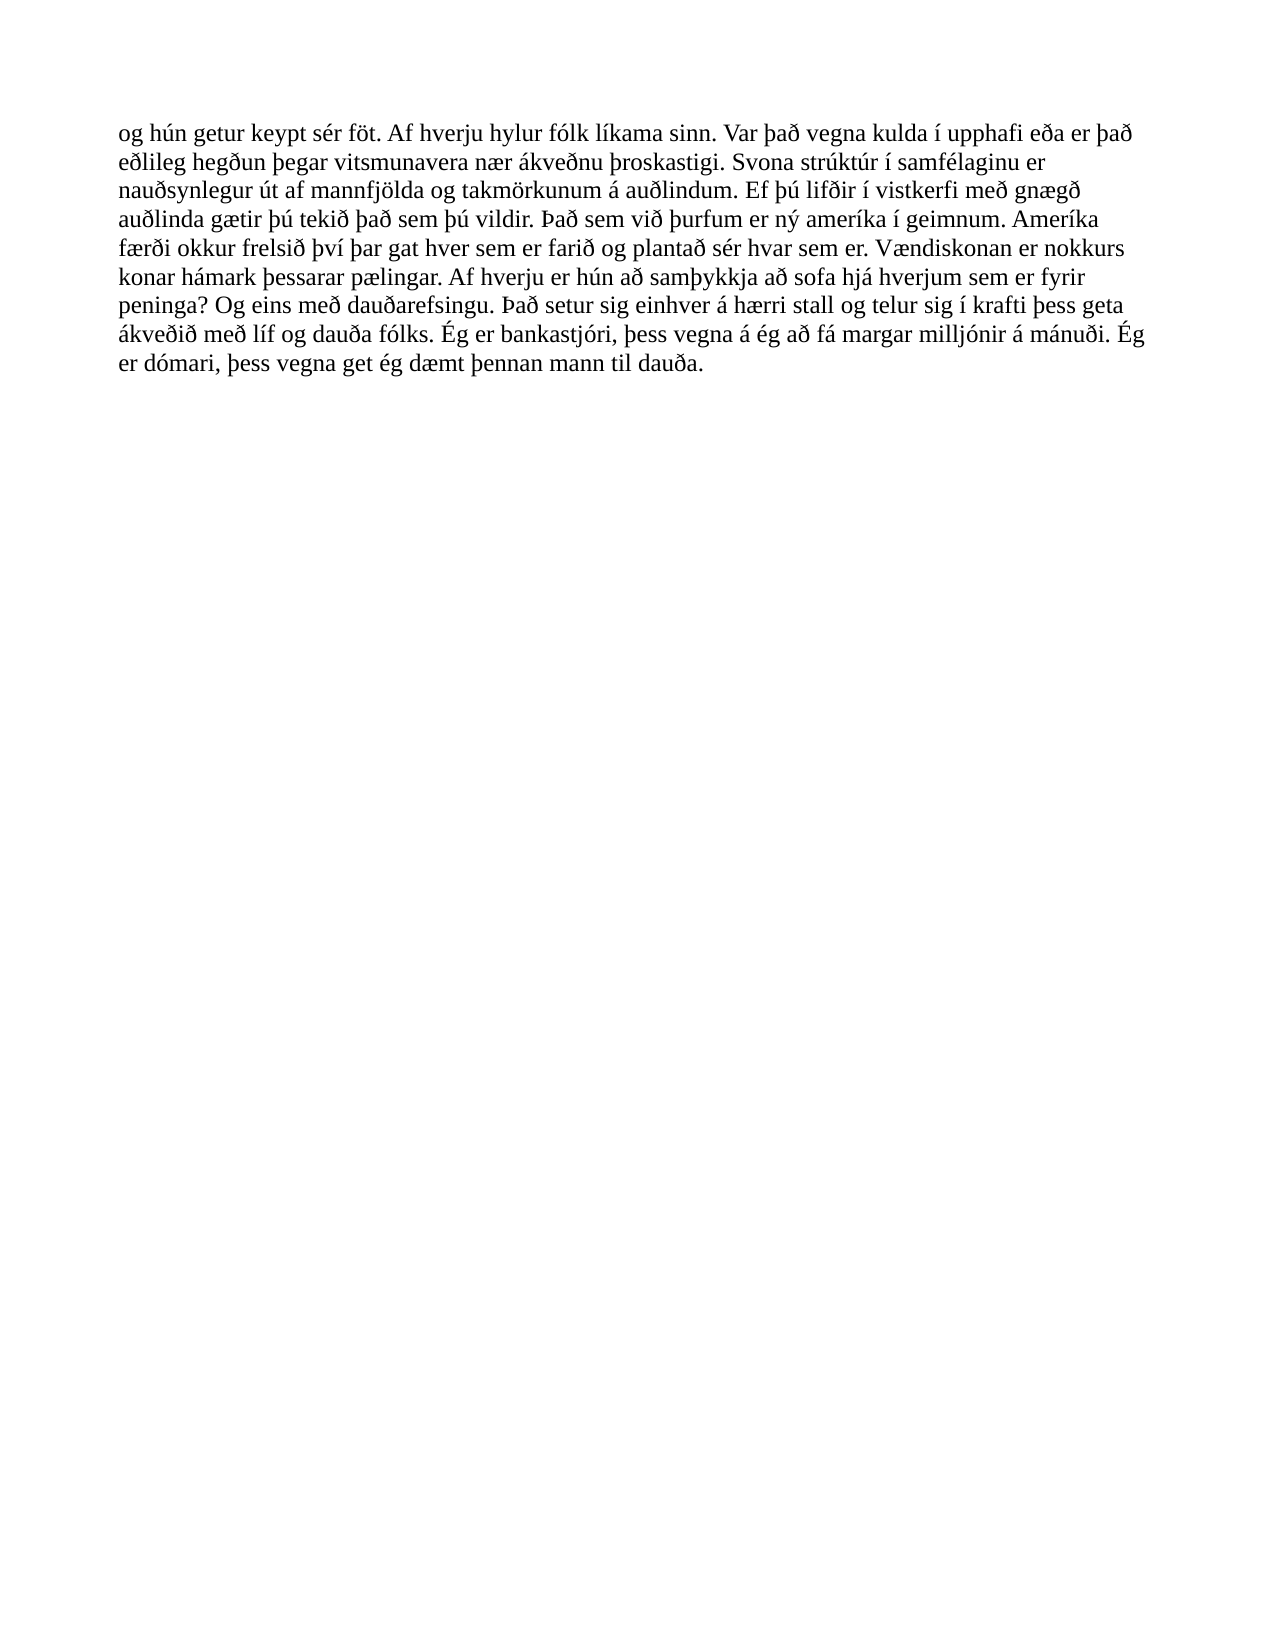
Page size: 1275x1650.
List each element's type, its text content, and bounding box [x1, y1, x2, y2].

text og hún getur keypt sér föt. Af hverju hylur fólk líkama sinn. Var það vegna kulda í upphafi eða er það eðlileg hegðun þegar vitsmunavera nær ákveðnu þroskastigi. Svona strúktúr í samfélaginu er nauðsynlegur út af mannfjölda og takmörkunum á auðlindum. Ef þú lifðir í vistkerfi með gnægð auðlinda gætir þú tekið það sem þú vildir. Það sem við þurfum er ný ameríka í geimnum. Ameríka færði okkur frelsið því þar gat hver sem er farið og plantað sér hvar sem er. Vændiskonan er nokkurs konar hámark þessarar pælingar. Af hverju er hún að samþykkja að sofa hjá hverjum sem er fyrir peninga? Og eins með dauðarefsingu. Það setur sig einhver á hærri stall og telur sig í krafti þess geta ákveðið með líf og dauða fólks. Ég er bankastjóri, þess vegna á ég að fá margar milljónir á mánuði. Ég er dómari, þess vegna get ég dæmt þennan mann til dauða. [118, 118, 1157, 377]
